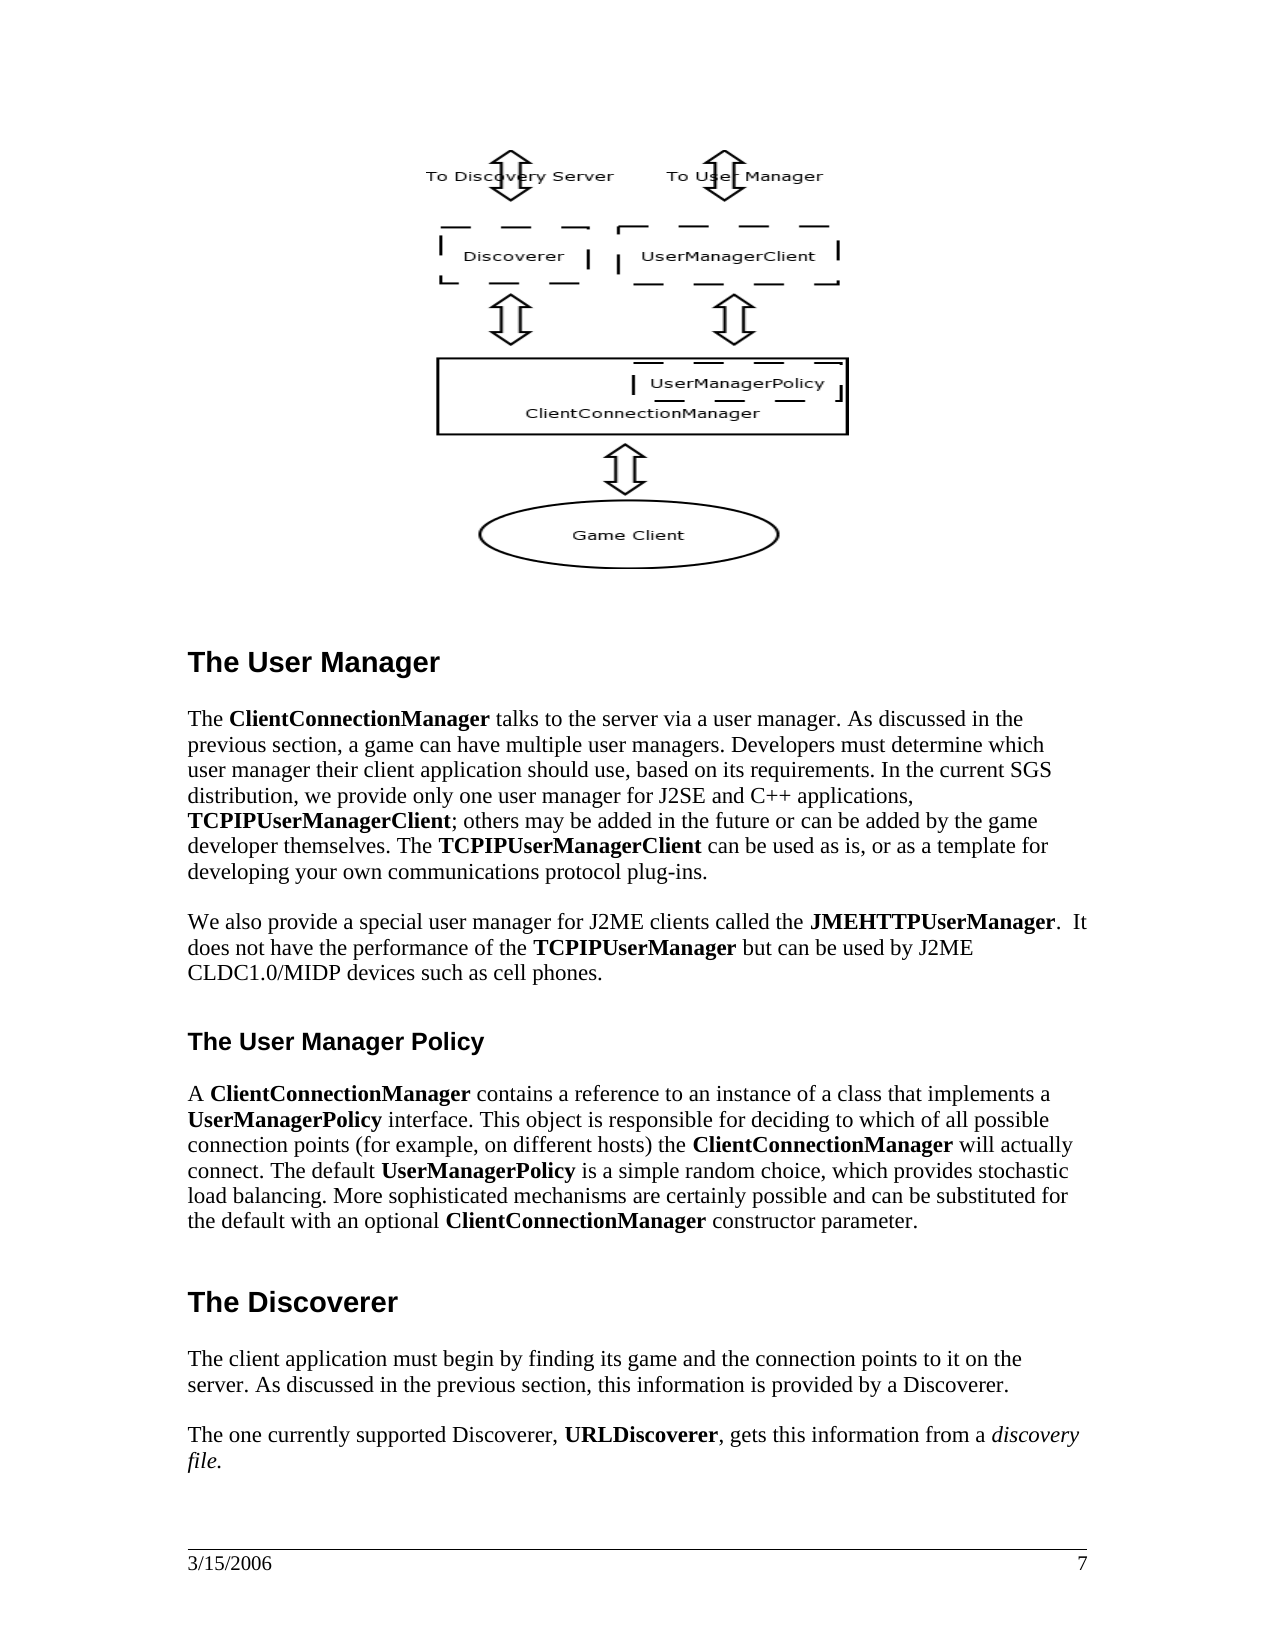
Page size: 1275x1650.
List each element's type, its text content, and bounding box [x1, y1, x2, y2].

text A ClientConnectionManager contains a reference to an instance of a class that implements a UserManagerPolicy interface. This object is responsible for deciding to which of all possible connection points (for example, on different hosts) the ClientConnectionManager will actually connect. The default UserManagerPolicy is a simple random choice, which provides stochastic load balancing. More sophisticated mechanisms are certainly possible and can be substituted for the default with an optional ClientConnectionManager constructor parameter. [187, 1081, 1087, 1234]
text The client application must begin by finding its game and the connection points to it on the server. As discussed in the previous section, this information is provided by a Discoverer. [187, 1346, 1087, 1397]
text The one currently supported Discoverer, URLDiscoverer, gets this information from a discovery file. [187, 1422, 1087, 1473]
subtitle The User Manager Policy [187, 1027, 1087, 1056]
subtitle The Discoverer [187, 1276, 1087, 1321]
text We also provide a special user manager for J2ME clients called the JMEHTTPUserManager. It does not have the performance of the TCPIPUserManager but can be used by J2ME CLDC1.0/MIDP devices such as cell phones. [187, 909, 1087, 986]
text The ClientConnectionManager talks to the server via a user manager. As discussed in the previous section, a game can have multiple user managers. Developers must determine which user manager their client application should use, based on its requirements. In the current SGS distribution, we provide only one user manager for J2SE and C++ applications, TCPIPUserManagerClient; others may be added in the future or can be added by the game developer themselves. The TCPIPUserManagerClient can be used as is, or as a template for developing your own communications protocol plug-ins. [187, 706, 1087, 884]
subtitle The User Manager [187, 636, 1087, 681]
picture [426, 150, 849, 569]
